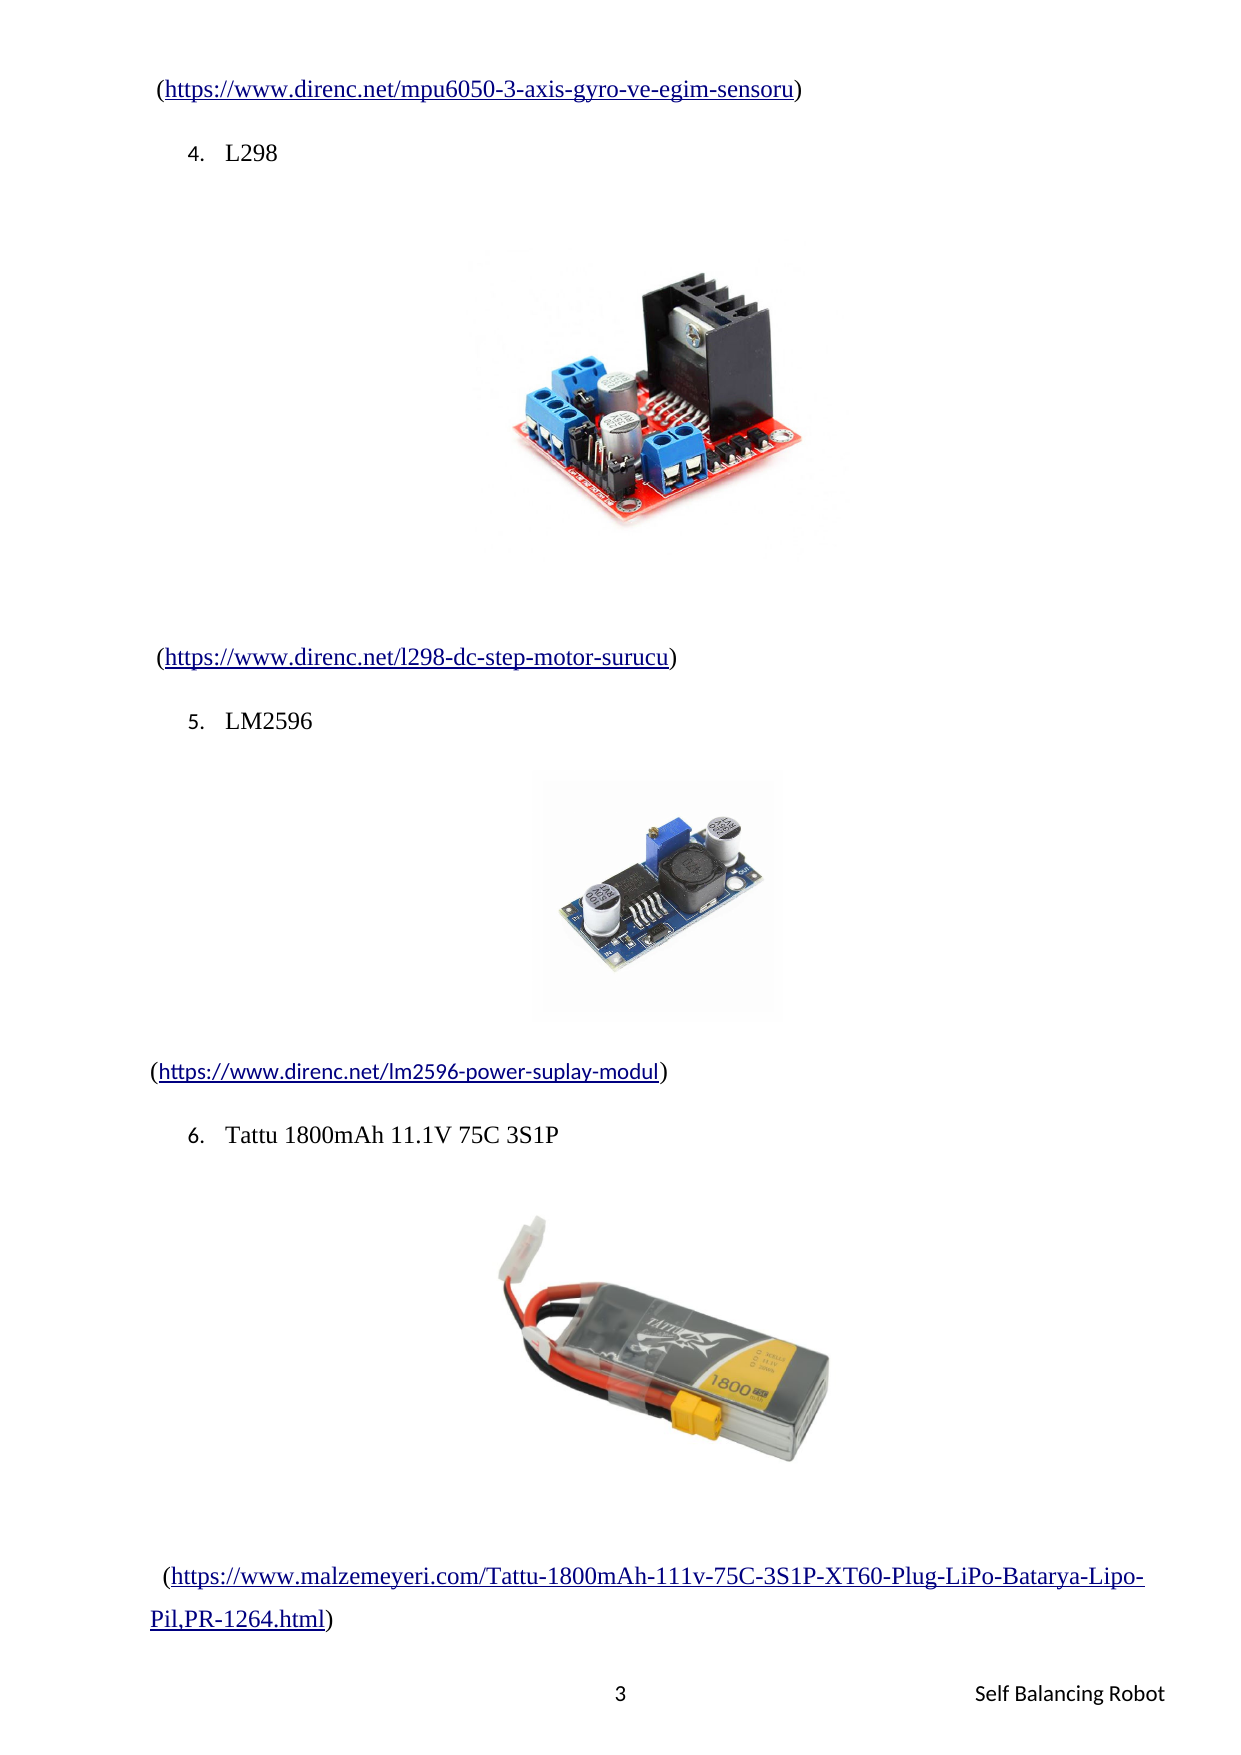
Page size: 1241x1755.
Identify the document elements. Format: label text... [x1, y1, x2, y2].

list L298 [187, 138, 1165, 167]
list (https://www.malzemeyeri.com/Tattu-1800mAh-111v-75C-3S1P-XT60-Plug-LiPo-Batarya-Lipo-Pil,PR-1264.html) [150, 1561, 1165, 1633]
list (https://www.direnc.net/l298-dc-step-motor-surucu) [150, 642, 1165, 671]
list LM2596 [187, 706, 1165, 735]
list Tattu 1800mAh 11.1V 75C 3S1P [187, 1120, 1165, 1149]
list (https://www.direnc.net/lm2596-power-suplay-modul) [150, 1056, 1165, 1085]
list (https://www.direnc.net/mpu6050-3-axis-gyro-ve-egim-sensoru) [150, 74, 1165, 103]
